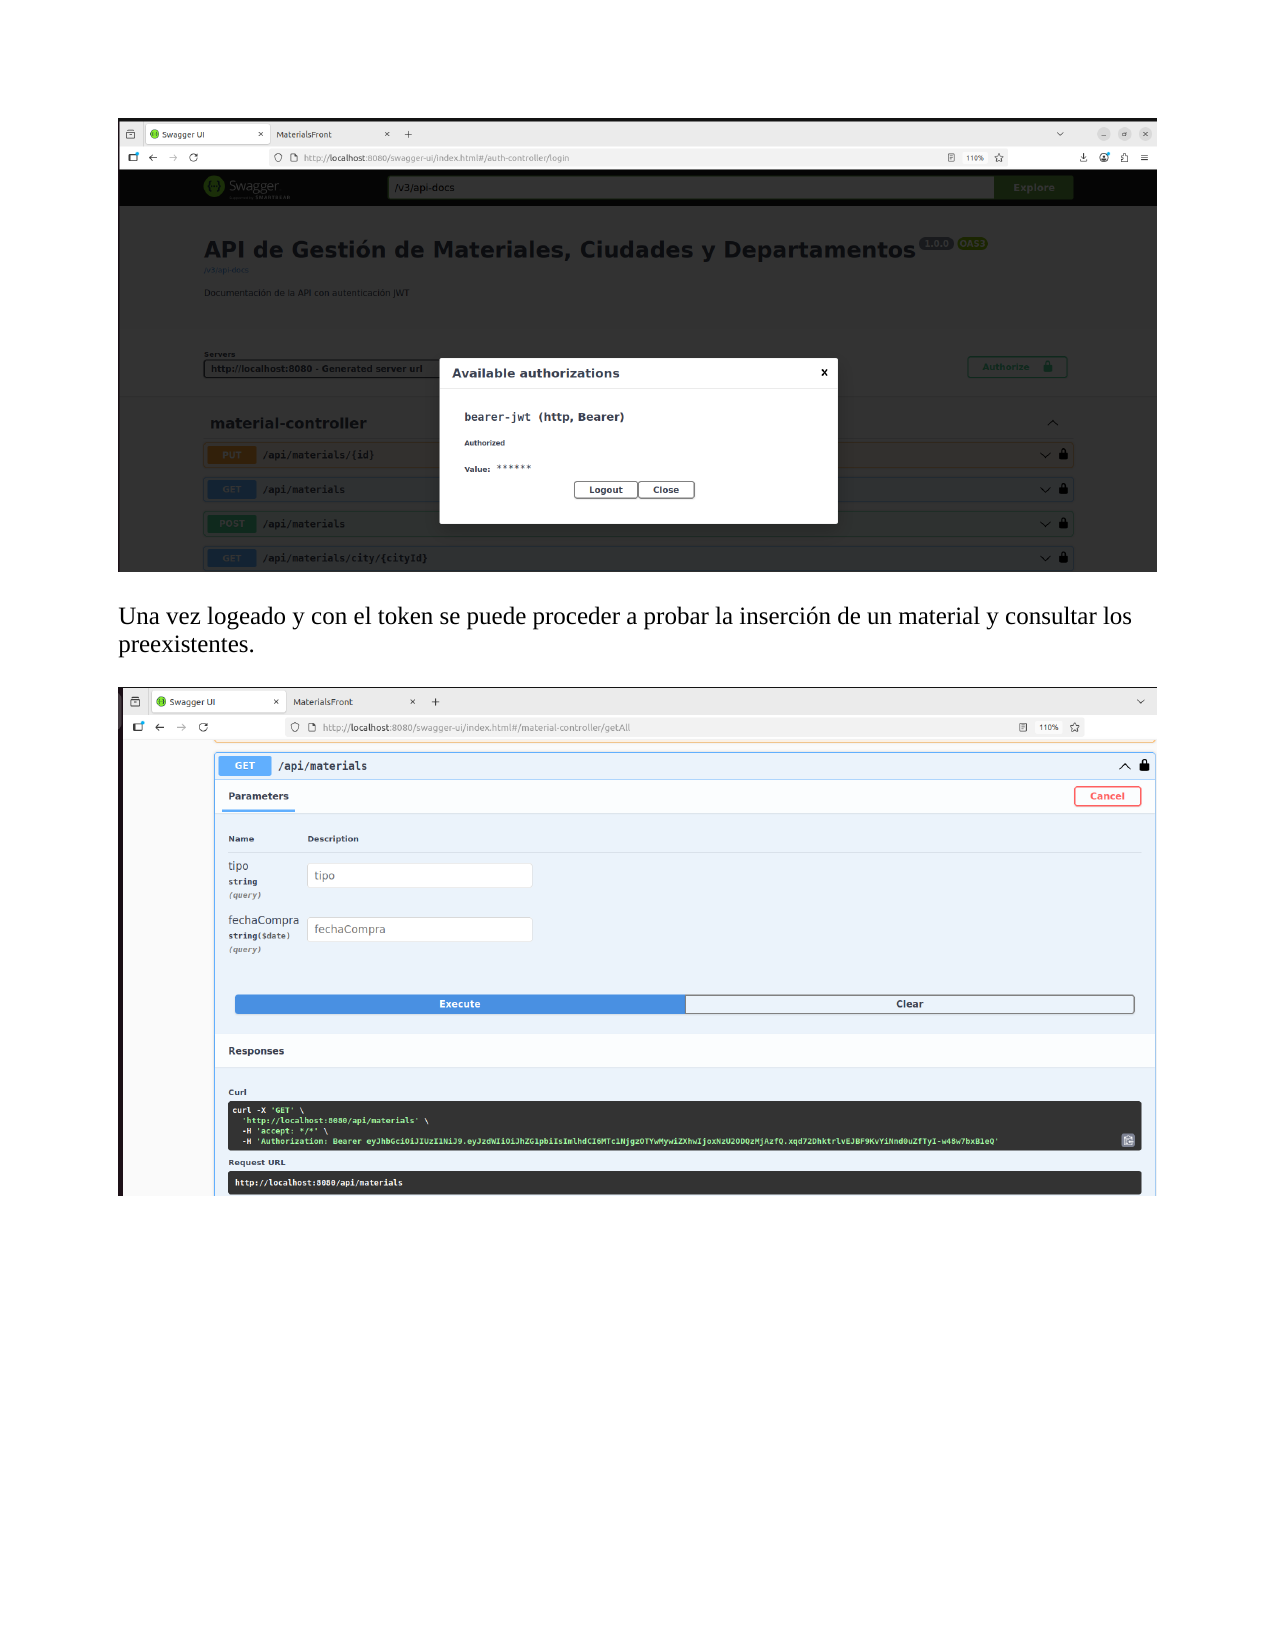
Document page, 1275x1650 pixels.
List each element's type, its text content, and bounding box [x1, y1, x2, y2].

picture [118, 118, 1157, 572]
text Una vez logeado y con el token se puede proceder a probar la inserción de un material y consultar los preexistentes. [118, 601, 1157, 658]
picture [118, 687, 1157, 1196]
